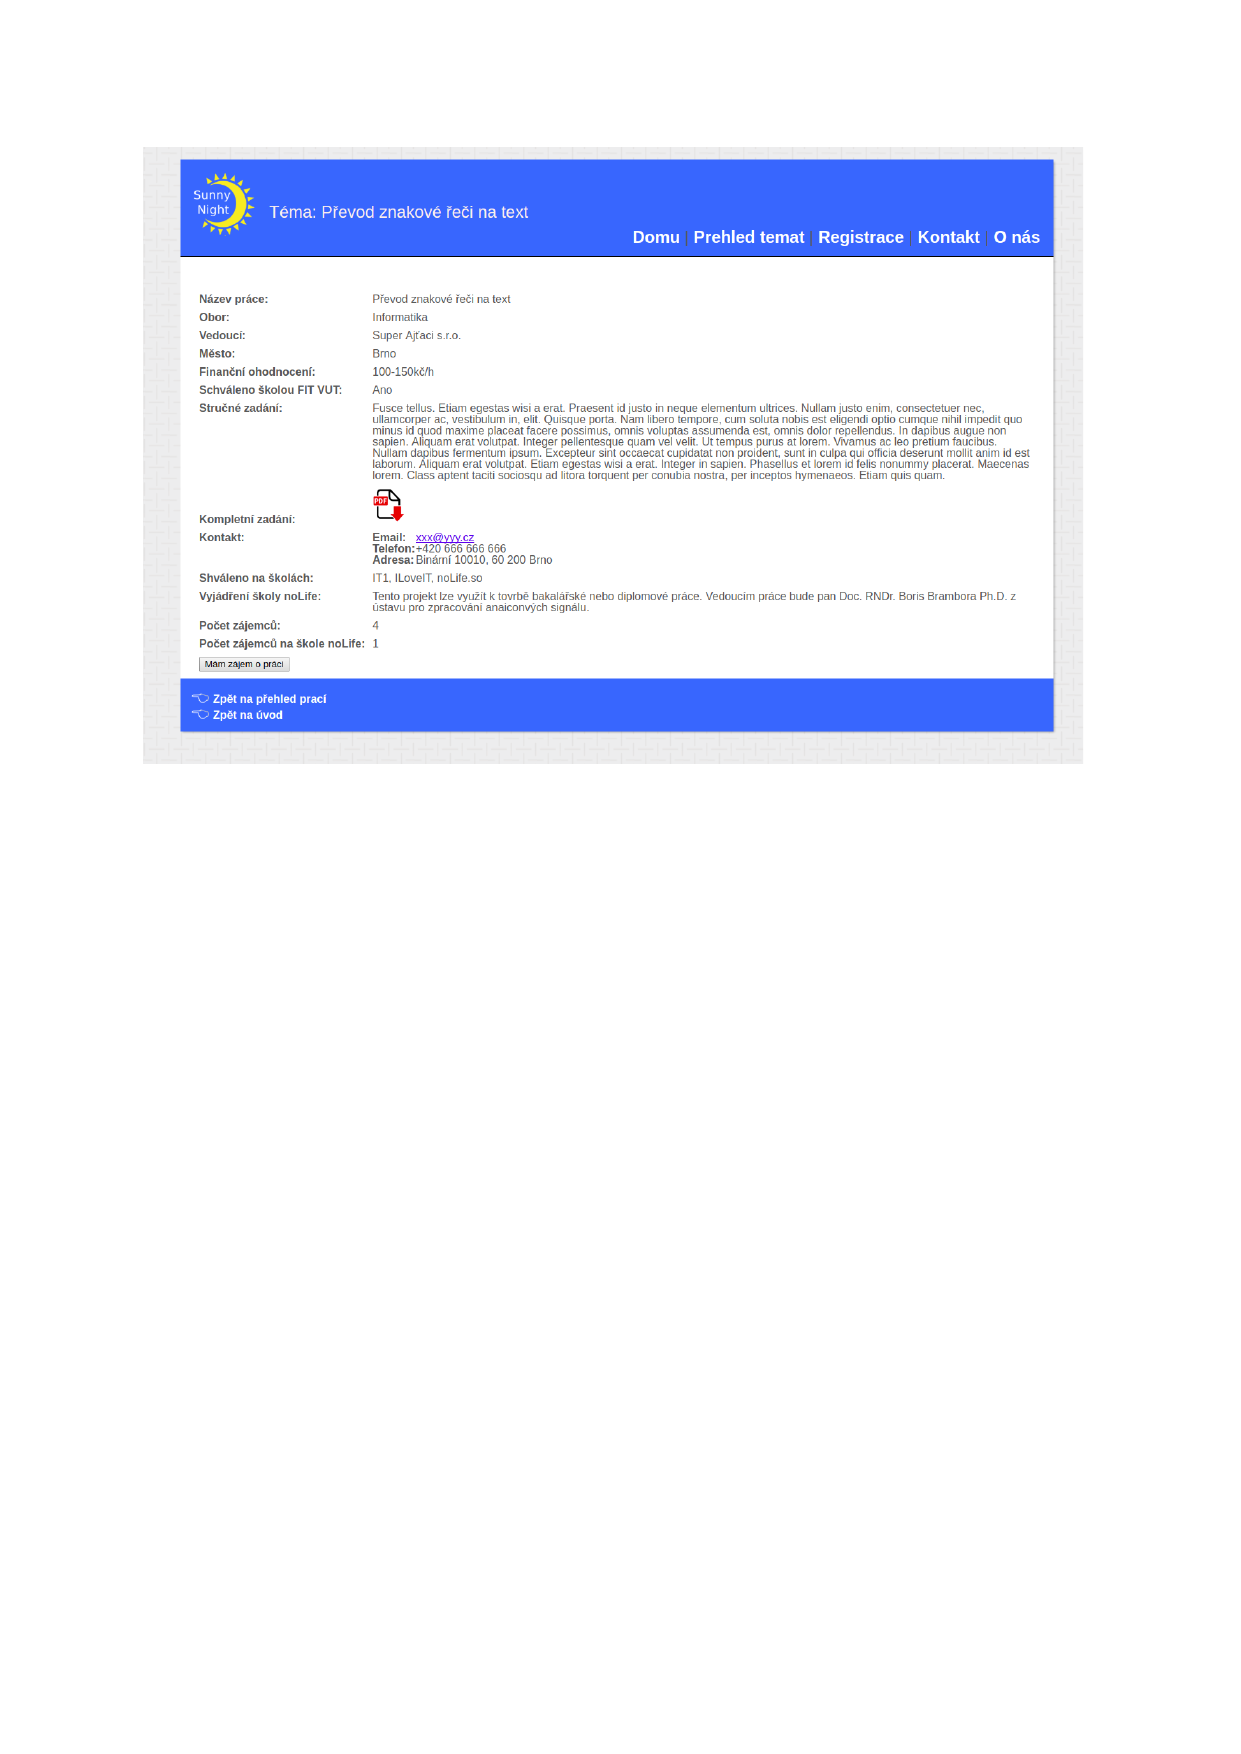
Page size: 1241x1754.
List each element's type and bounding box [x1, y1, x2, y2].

picture [143, 147, 1084, 764]
